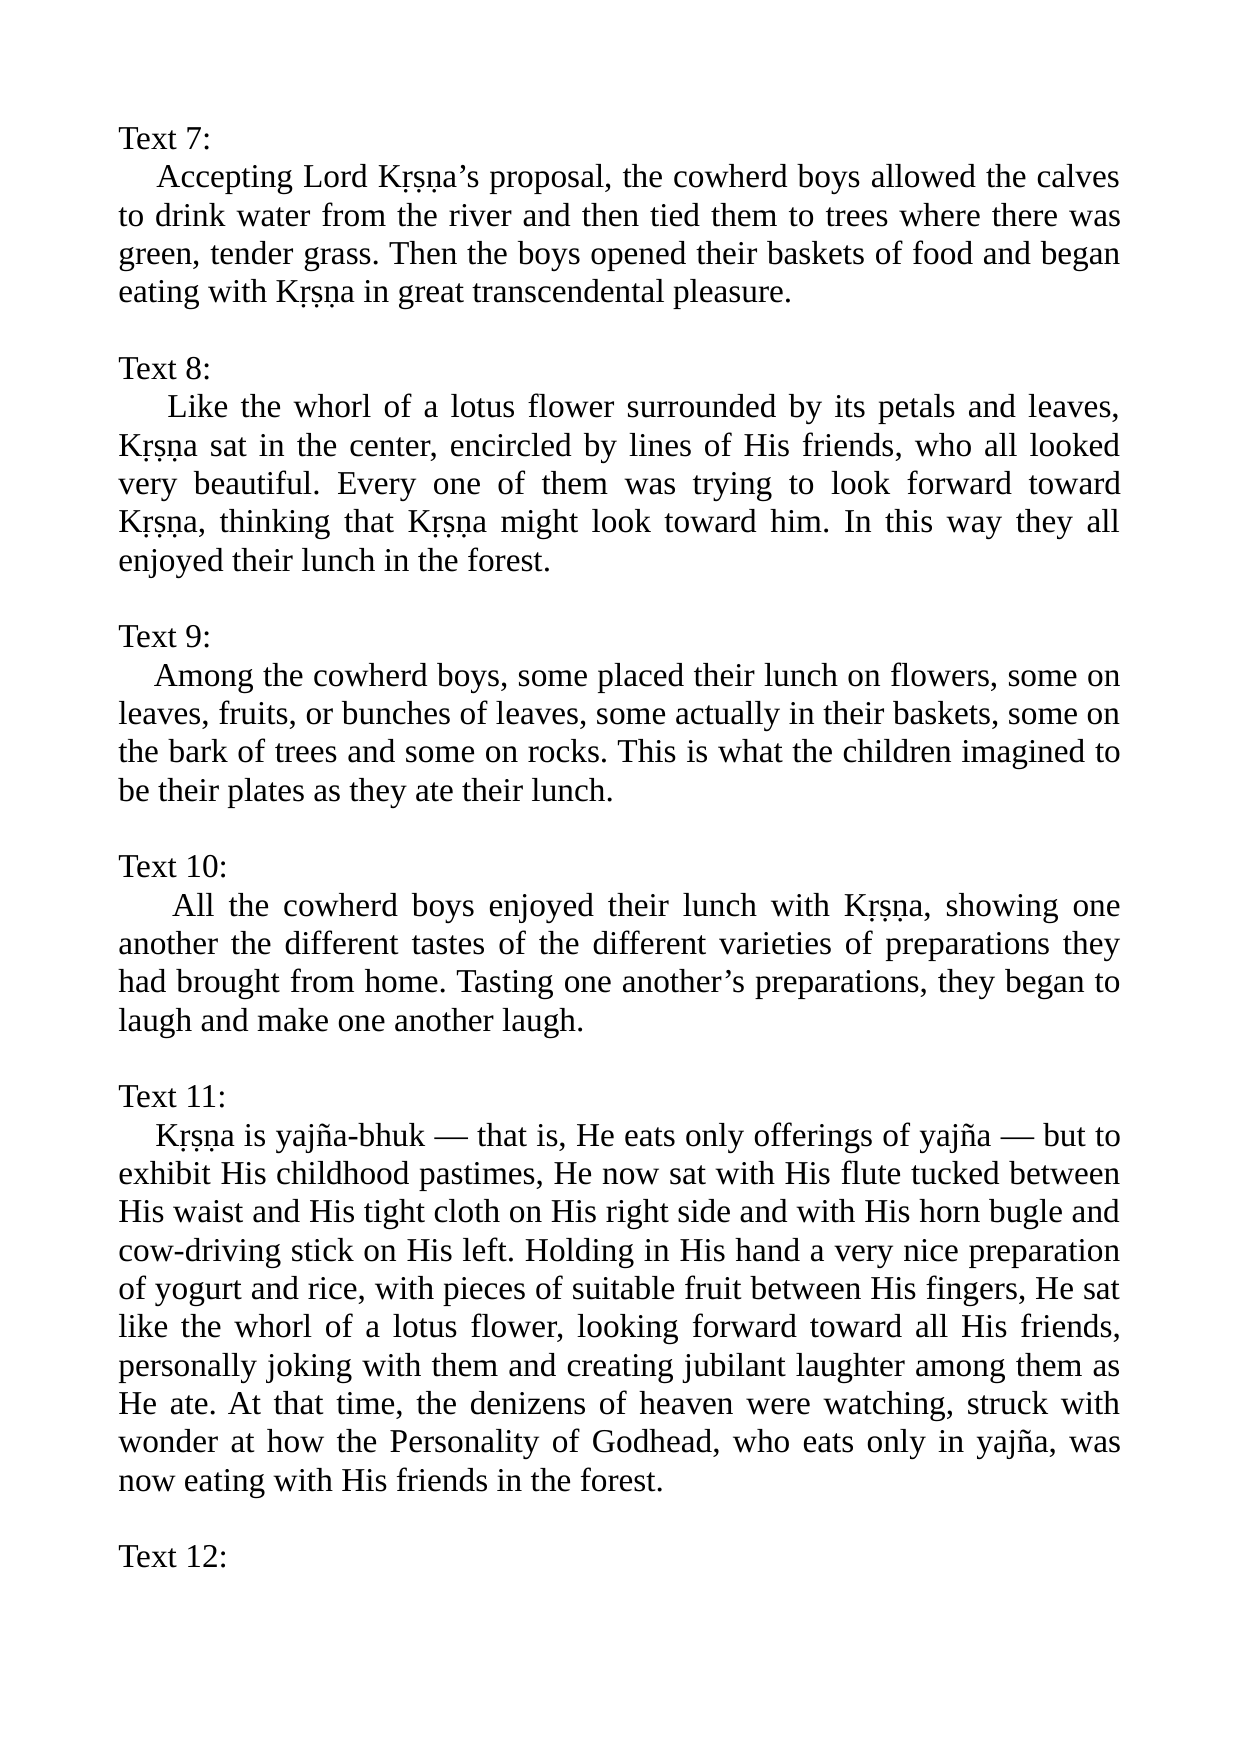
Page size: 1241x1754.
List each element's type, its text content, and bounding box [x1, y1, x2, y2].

text Text 8: [118, 348, 1122, 386]
text Accepting Lord Kṛṣṇa’s proposal, the cowherd boys allowed the calves to drink water from the river and then tied them to trees where there was green, tender grass. Then the boys opened their baskets of food and began eating with Kṛṣṇa in great transcendental pleasure. [118, 156, 1122, 310]
text Kṛṣṇa is yajña-bhuk — that is, He eats only offerings of yajña — but to exhibit His childhood pastimes, He now sat with His flute tucked between His waist and His tight cloth on His right side and with His horn bugle and cow-driving stick on His left. Holding in His hand a very nice preparation of yogurt and rice, with pieces of suitable fruit between His fingers, He sat like the whorl of a lotus flower, looking forward toward all His friends, personally joking with them and creating jubilant laughter among them as He ate. At that time, the denizens of heaven were watching, struck with wonder at how the Personality of Godhead, who eats only in yajña, was now eating with His friends in the forest. [118, 1115, 1122, 1498]
text Text 11: [118, 1076, 1122, 1115]
text Text 12: [118, 1536, 1122, 1575]
text Text 9: [118, 616, 1122, 655]
text Among the cowherd boys, some placed their lunch on flowers, some on leaves, fruits, or bunches of leaves, some actually in their baskets, some on the bark of trees and some on rocks. This is what the children imagined to be their plates as they ate their lunch. [118, 655, 1122, 808]
text Text 10: [118, 846, 1122, 885]
text Text 7: [118, 118, 1122, 156]
text Like the whorl of a lotus flower surrounded by its petals and leaves, Kṛṣṇa sat in the center, encircled by lines of His friends, who all looked very beautiful. Every one of them was trying to look forward toward Kṛṣṇa, thinking that Kṛṣṇa might look toward him. In this way they all enjoyed their lunch in the forest. [118, 386, 1122, 578]
text All the cowherd boys enjoyed their lunch with Kṛṣṇa, showing one another the different tastes of the different varieties of preparations they had brought from home. Tasting one another’s preparations, they began to laugh and make one another laugh. [118, 885, 1122, 1038]
